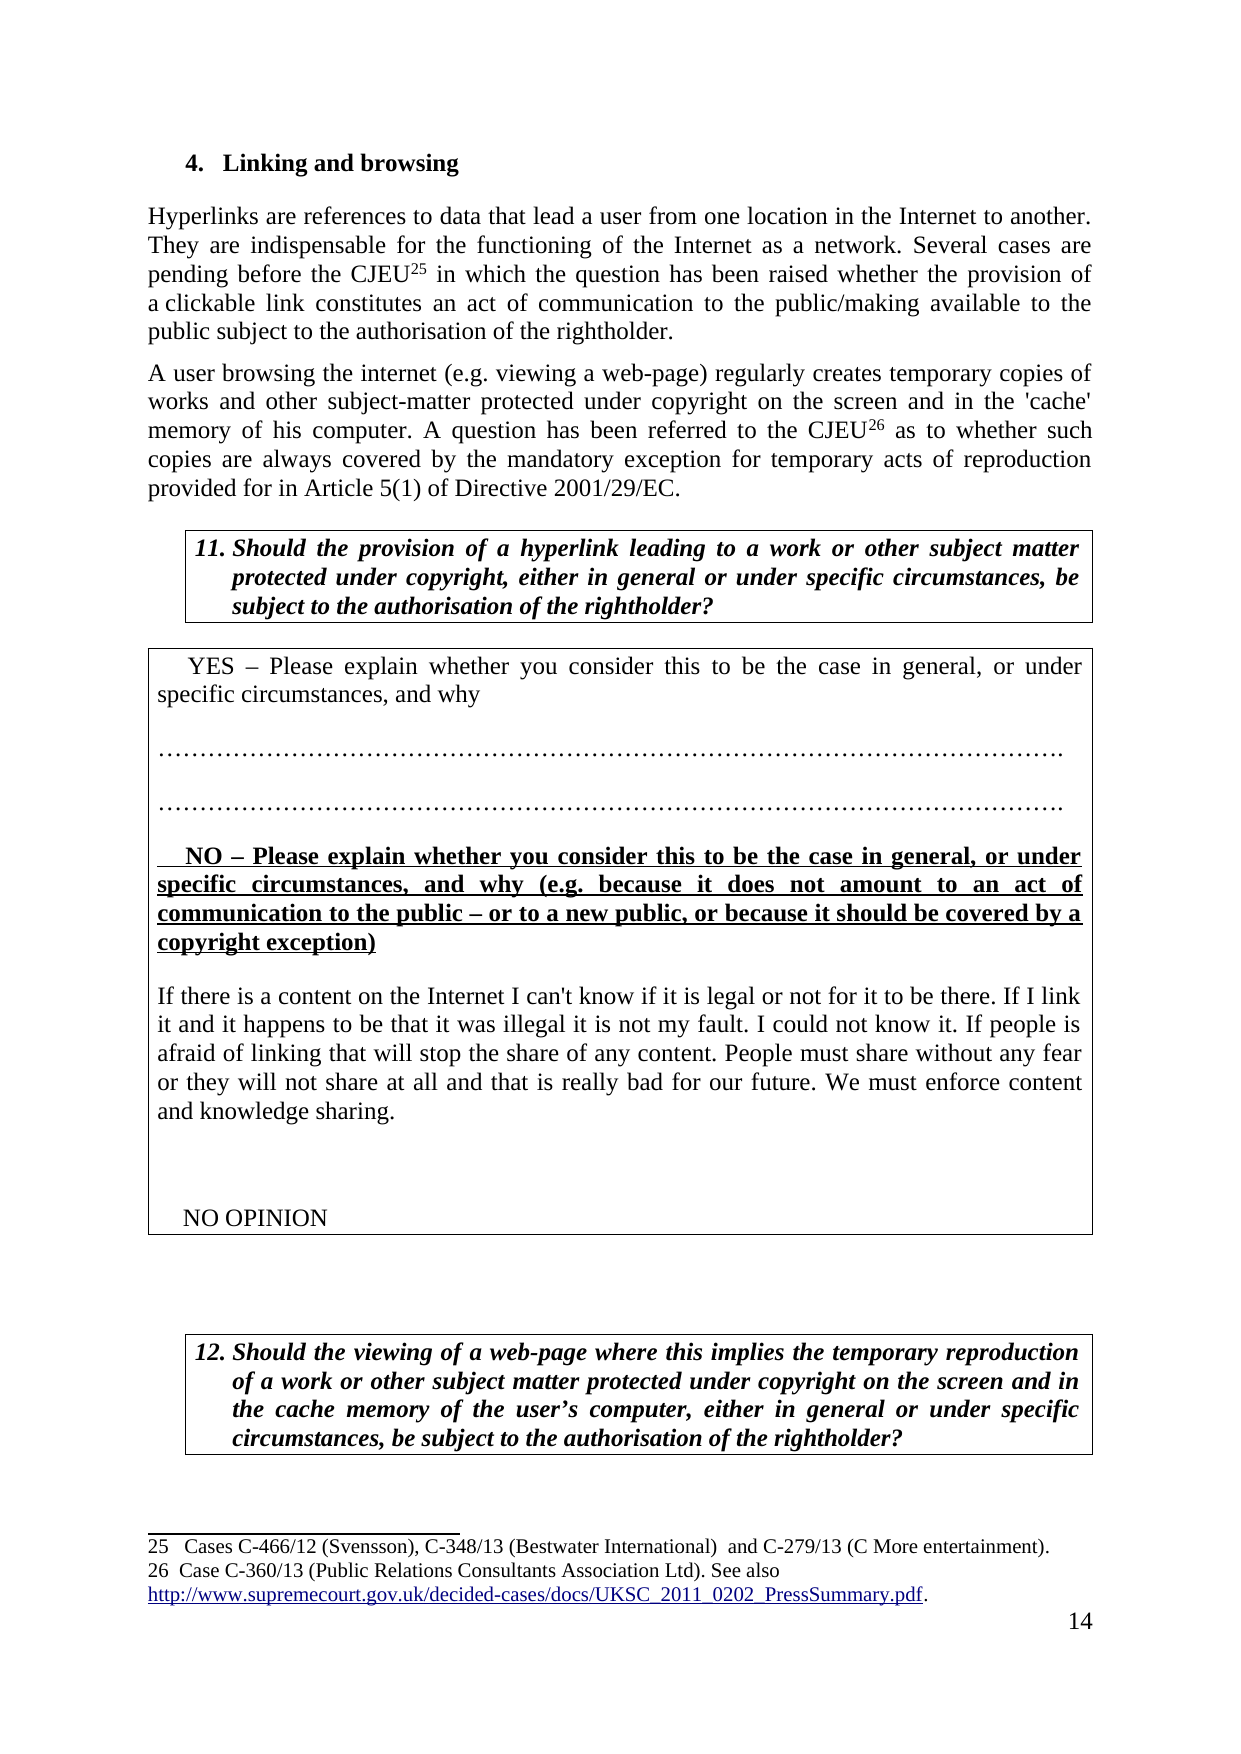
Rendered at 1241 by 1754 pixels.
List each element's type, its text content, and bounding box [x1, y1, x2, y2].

text  NO – Please explain whether you consider this to be the case in general, or under specific circumstances, and why (e.g. because it does not amount to an act of communication to the public – or to a new public, or because it should be covered by a copyright exception) [149, 838, 1092, 956]
text  NO OPINION [149, 1200, 1092, 1234]
list Should the viewing of a web-page where this implies the temporary reproduction of a work or other subject matter protected under copyright on the screen and in the cache memory of the user’s computer, either in general or under specific circumstances, be subject to the authorisation of the rightholder? [186, 1335, 1092, 1454]
text A user browsing the internet (e.g. viewing a web-page) regularly creates temporary copies of works and other subject-matter protected under copyright on the screen and in the 'cache' memory of his computer. A question has been referred to the CJEU as to whether such copies are always covered by the mandatory exception for temporary acts of reproduction provided for in Article 5(1) of Directive 2001/29/EC. [148, 358, 1093, 501]
text Case C-360/13 (Public Relations Consultants Association Ltd). See also http://www.supremecourt.gov.uk/decided-cases/docs/UKSC_2011_0202_PressSummary.pdf. [148, 1558, 1093, 1606]
subtitle Linking and browsing [185, 148, 1093, 176]
text If there is a content on the Internet I can't know if it is legal or not for it to be there. If I link it and it happens to be that it was illegal it is not my fault. I could not know it. If people is afraid of linking that will stop the share of any content. People must share without any fear or they will not share at all and that is really bad for our future. We must enforce content and knowledge sharing. [149, 978, 1092, 1124]
text ………………………………………………………………………………………………. [149, 784, 1092, 816]
list Should the provision of a hyperlink leading to a work or other subject matter protected under copyright, either in general or under specific circumstances, be subject to the authorisation of the rightholder? [186, 531, 1092, 622]
text Cases C-466/12 (Svensson), C-348/13 (Bestwater International) and C-279/13 (C More entertainment). [148, 1534, 1093, 1558]
text  YES – Please explain whether you consider this to be the case in general, or under specific circumstances, and why [149, 649, 1092, 708]
text Hyperlinks are references to data that lead a user from one location in the Internet to another. They are indispensable for the functioning of the Internet as a network. Several cases are pending before the CJEU in which the question has been raised whether the provision of a clickable link constitutes an act of communication to the public/making available to the public subject to the authorisation of the rightholder. [148, 201, 1093, 345]
text ………………………………………………………………………………………………. [149, 730, 1092, 762]
